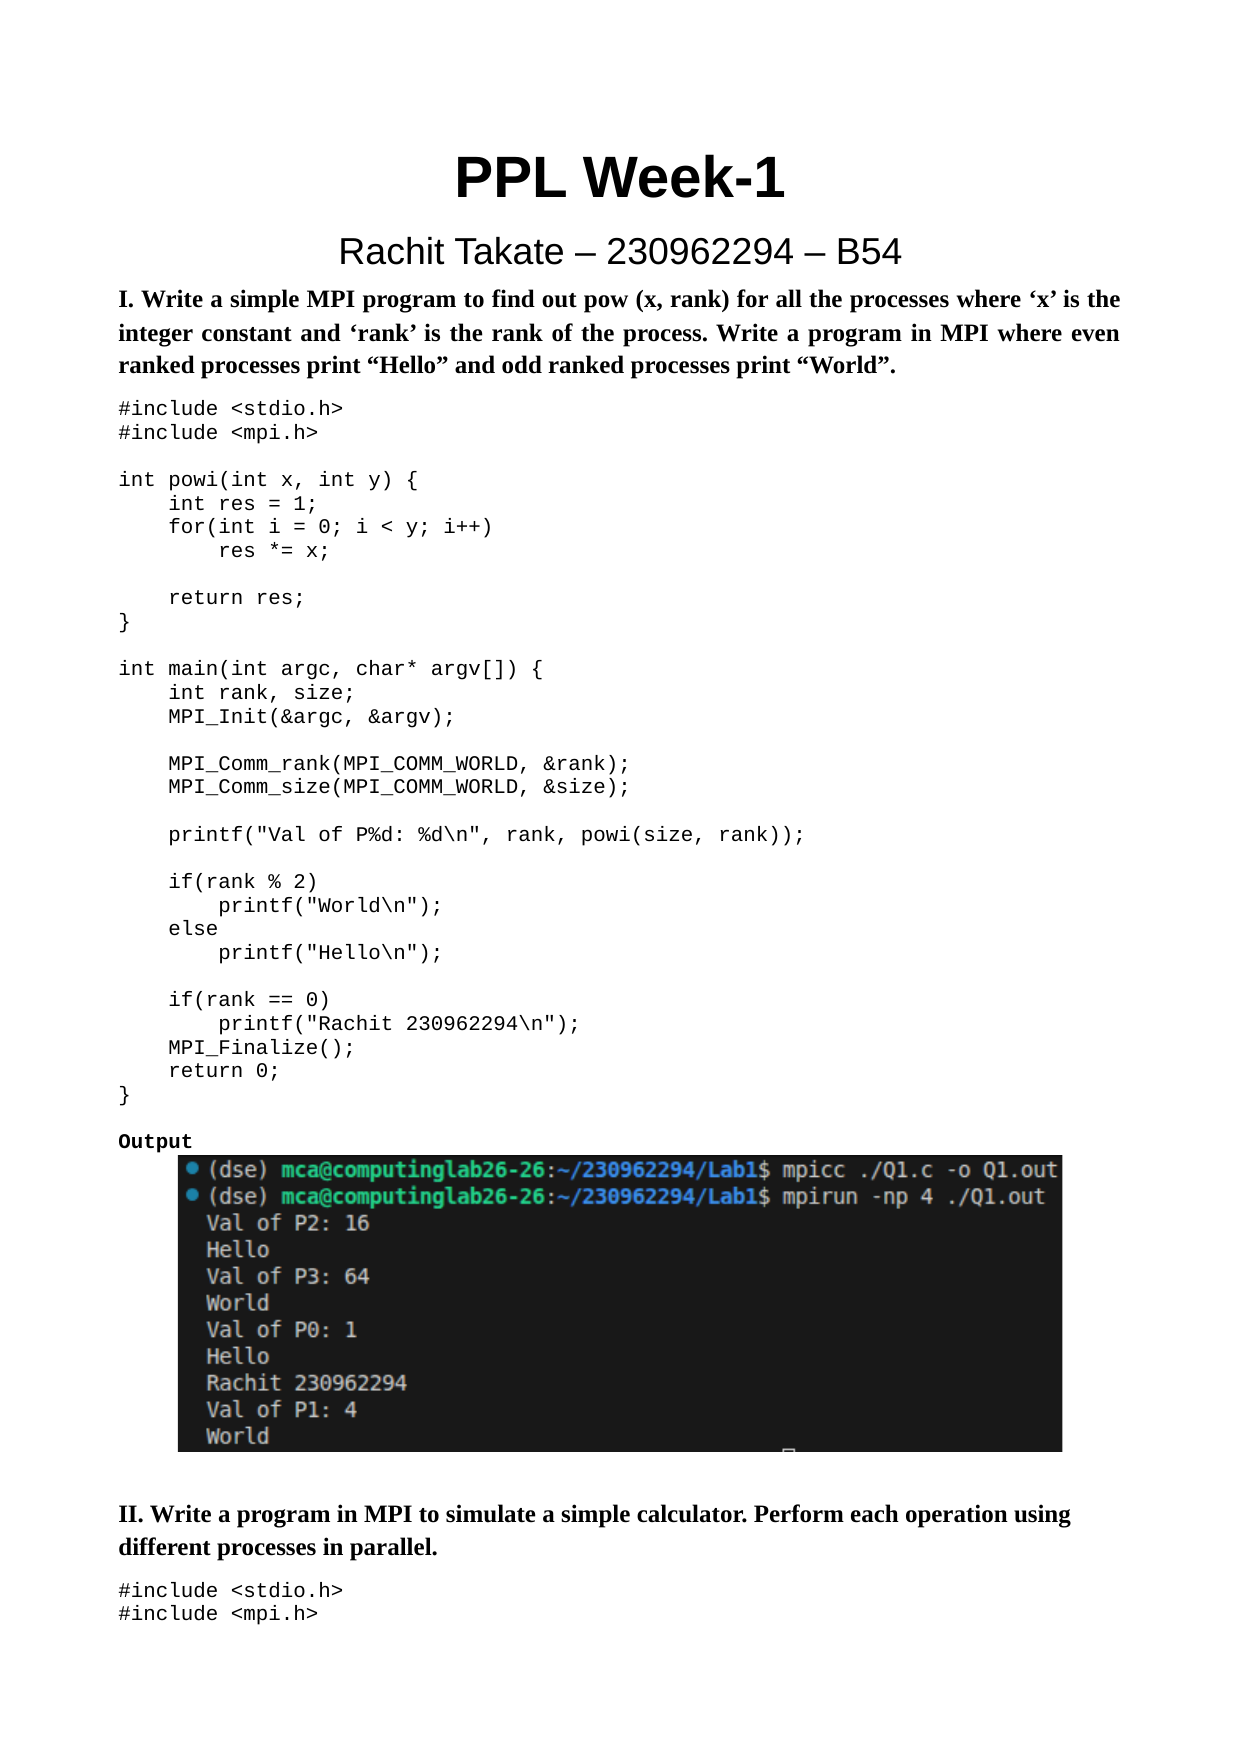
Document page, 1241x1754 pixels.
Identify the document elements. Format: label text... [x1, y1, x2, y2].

text res *= x; [118, 540, 1122, 564]
text printf("Rachit 230962294\n"); [118, 1013, 1122, 1037]
text Output [118, 1131, 1122, 1155]
text if(rank % 2) [118, 871, 1122, 895]
text printf("World\n"); [118, 895, 1122, 918]
text I. Write a simple MPI program to find out pow (x, rank) for all the processes where ‘x’ is the integer constant and ‘rank’ is the rank of the process. Write a program in MPI where even ranked processes print “Hello” and odd ranked processes print “World”. [118, 284, 1122, 379]
text } [118, 611, 1122, 635]
text II. Write a program in MPI to simulate a simple calculator. Perform each operation using different processes in parallel. [118, 1499, 1122, 1561]
text #include <stdio.h> [118, 398, 1122, 422]
text #include <mpi.h> [118, 1603, 1122, 1627]
text if(rank == 0) [118, 989, 1122, 1013]
picture [177, 1155, 1063, 1452]
text for(int i = 0; i < y; i++) [118, 516, 1122, 540]
text int rank, size; [118, 682, 1122, 706]
text int main(int argc, char* argv[]) { [118, 658, 1122, 682]
text return res; [118, 587, 1122, 611]
text return 0; [118, 1060, 1122, 1084]
text #include <stdio.h> [118, 1580, 1122, 1603]
text printf("Val of P%d: %d\n", rank, powi(size, rank)); [118, 824, 1122, 847]
text MPI_Comm_rank(MPI_COMM_WORLD, &rank); [118, 753, 1122, 777]
text #include <mpi.h> [118, 422, 1122, 446]
text int res = 1; [118, 493, 1122, 516]
title PPL Week-1 [118, 143, 1122, 210]
subtitle Rachit Takate – 230962294 – B54 [118, 229, 1122, 272]
text MPI_Init(&argc, &argv); [118, 706, 1122, 729]
text else [118, 918, 1122, 942]
text MPI_Finalize(); [118, 1037, 1122, 1060]
text printf("Hello\n"); [118, 942, 1122, 966]
text MPI_Comm_size(MPI_COMM_WORLD, &size); [118, 777, 1122, 800]
text } [118, 1084, 1122, 1108]
text int powi(int x, int y) { [118, 469, 1122, 493]
